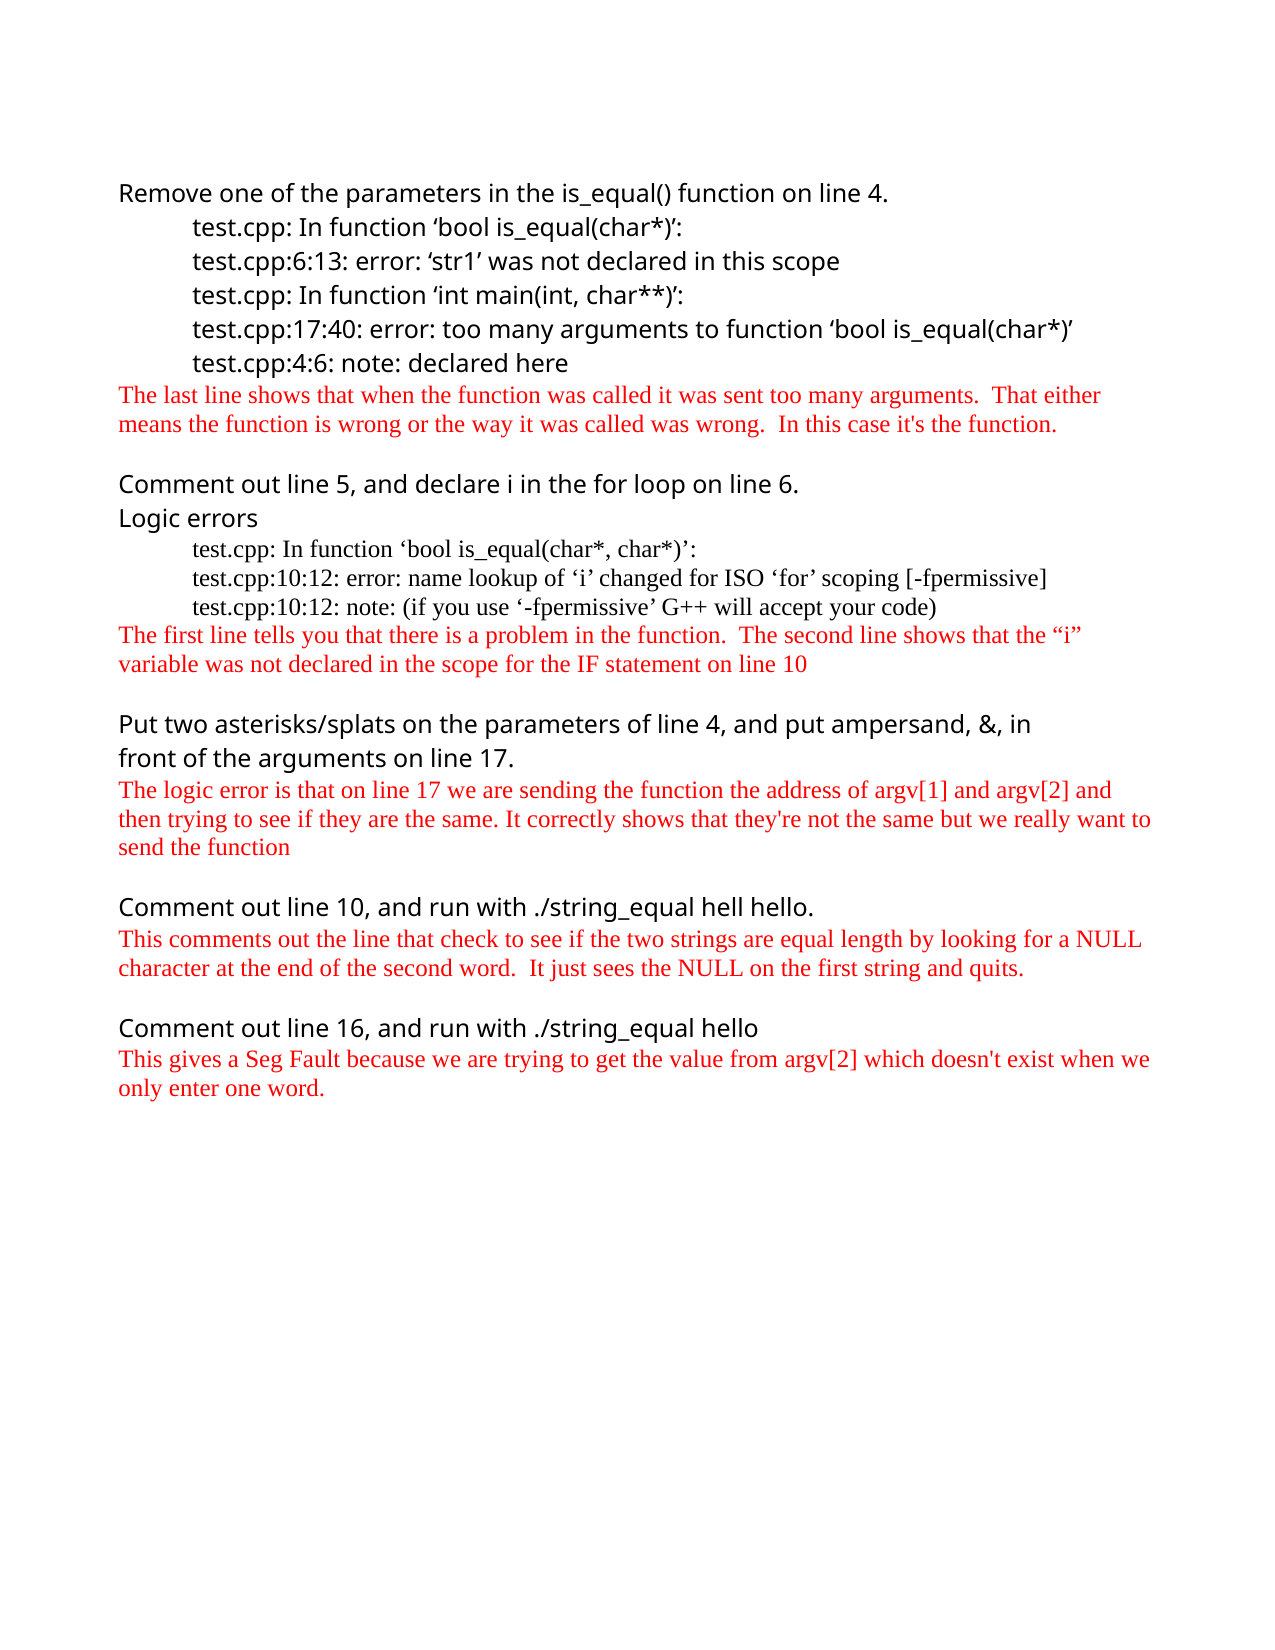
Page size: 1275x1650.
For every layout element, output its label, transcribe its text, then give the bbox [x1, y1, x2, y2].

text test.cpp:4:6: note: declared here [118, 346, 1157, 380]
text This comments out the line that check to see if the two strings are equal length by looking for a NULL character at the end of the second word. It just sees the NULL on the first string and quits. [118, 924, 1157, 982]
text Remove one of the parameters in the is_equal() function on line 4. [118, 176, 1157, 210]
text test.cpp: In function ‘int main(int, char**)’: [118, 278, 1157, 312]
text test.cpp:10:12: error: name lookup of ‘i’ changed for ISO ‘for’ scoping [-fpermissive] [118, 563, 1157, 592]
text Comment out line 16, and run with ./string_equal hello [118, 1010, 1157, 1044]
text front of the arguments on line 17. [118, 741, 1157, 775]
text Comment out line 5, and declare i in the for loop on line 6. [118, 466, 1157, 500]
text Logic errors [118, 500, 1157, 534]
text The first line tells you that there is a problem in the function. The second line shows that the “i” variable was not declared in the scope for the IF statement on line 10 [118, 621, 1157, 678]
text The logic error is that on line 17 we are sending the function the address of argv[1] and argv[2] and then trying to see if they are the same. It correctly shows that they're not the same but we really want to send the function [118, 775, 1157, 861]
text The last line shows that when the function was called it was sent too many arguments. That either means the function is wrong or the way it was called was wrong. In this case it's the function. [118, 380, 1157, 437]
text test.cpp:6:13: error: ‘str1’ was not declared in this scope [118, 244, 1157, 278]
text This gives a Seg Fault because we are trying to get the value from argv[2] which doesn't exist when we only enter one word. [118, 1044, 1157, 1102]
text test.cpp: In function ‘bool is_equal(char*, char*)’: [118, 534, 1157, 563]
text Put two asterisks/splats on the parameters of line 4, and put ampersand, &, in [118, 707, 1157, 741]
text Comment out line 10, and run with ./string_equal hell hello. [118, 890, 1157, 924]
text test.cpp: In function ‘bool is_equal(char*)’: [118, 210, 1157, 244]
text test.cpp:17:40: error: too many arguments to function ‘bool is_equal(char*)’ [118, 312, 1157, 346]
text test.cpp:10:12: note: (if you use ‘-fpermissive’ G++ will accept your code) [118, 592, 1157, 621]
